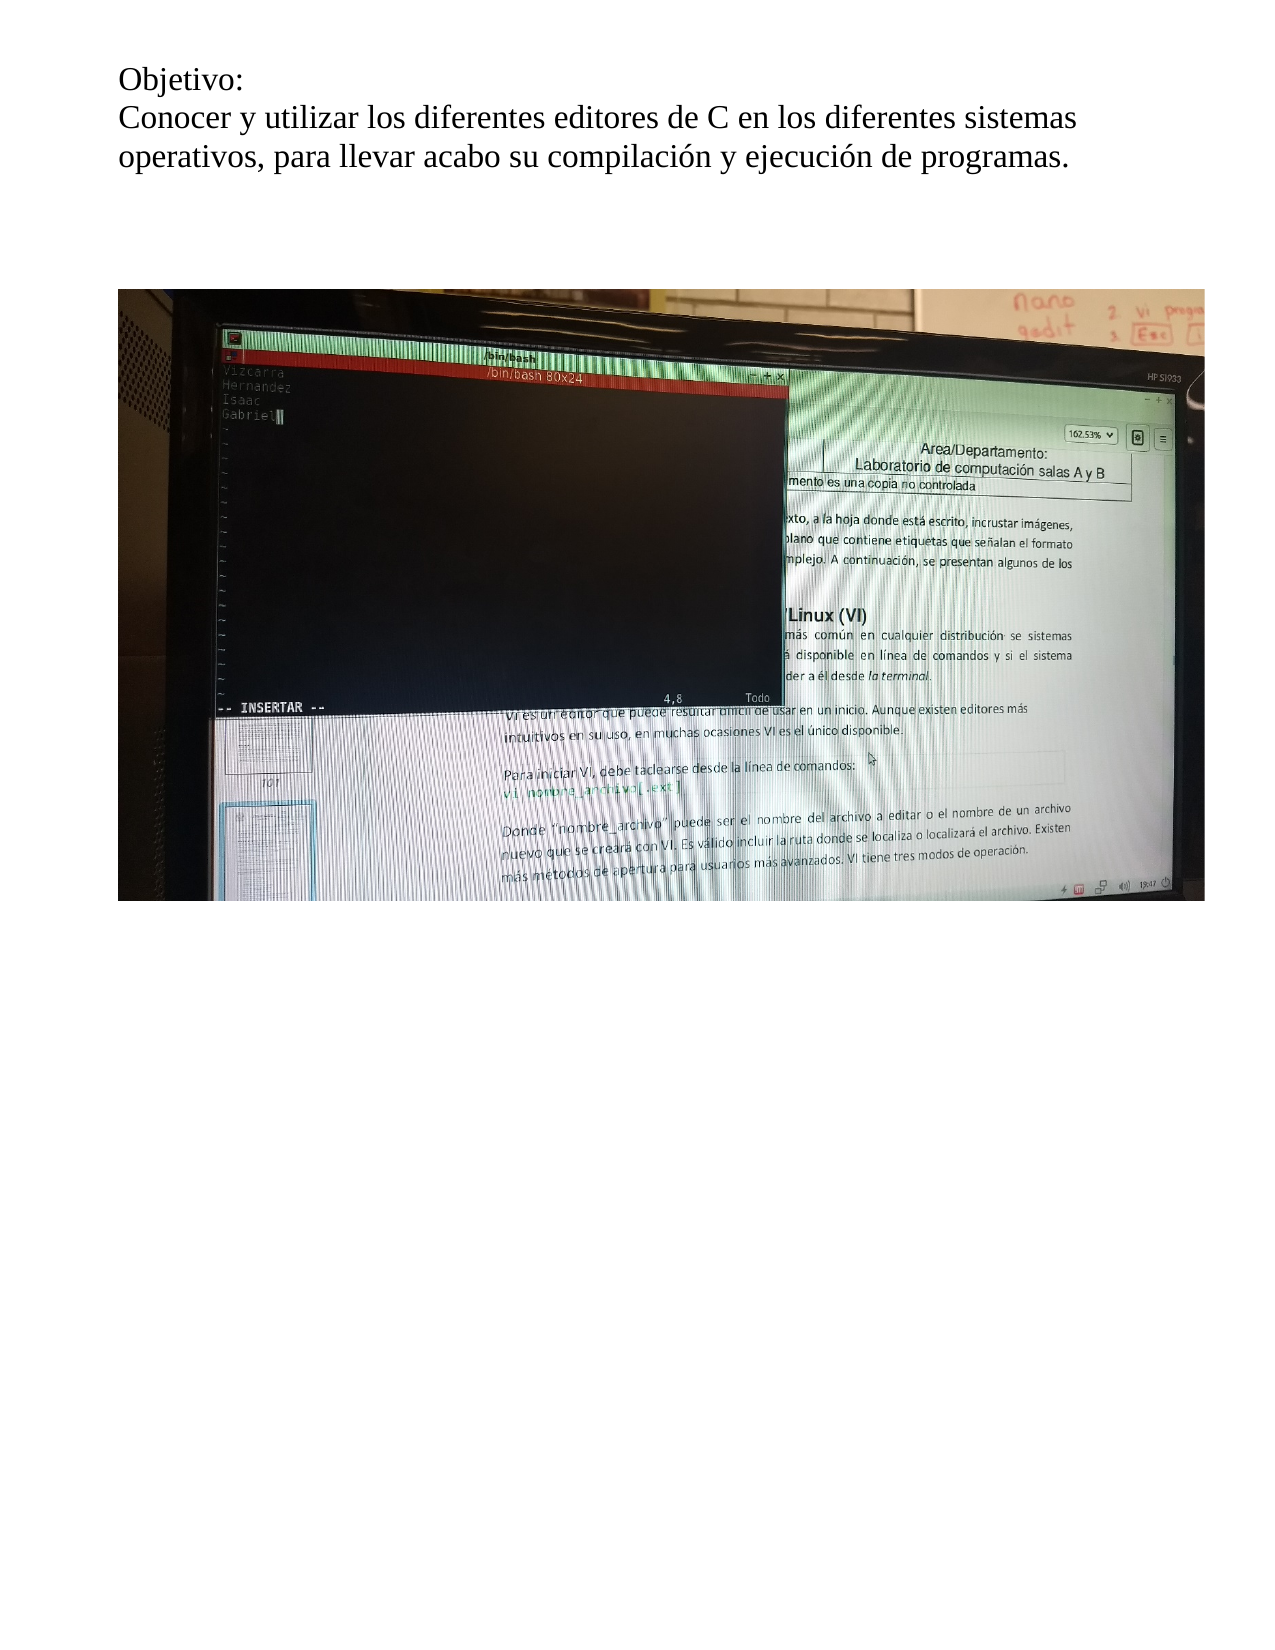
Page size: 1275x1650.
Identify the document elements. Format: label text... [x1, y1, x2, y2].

text Conocer y utilizar los diferentes editores de C en los diferentes sistemas operativos, para llevar acabo su compilación y ejecución de programas. [118, 97, 1205, 174]
text Objetivo: [118, 59, 1205, 97]
